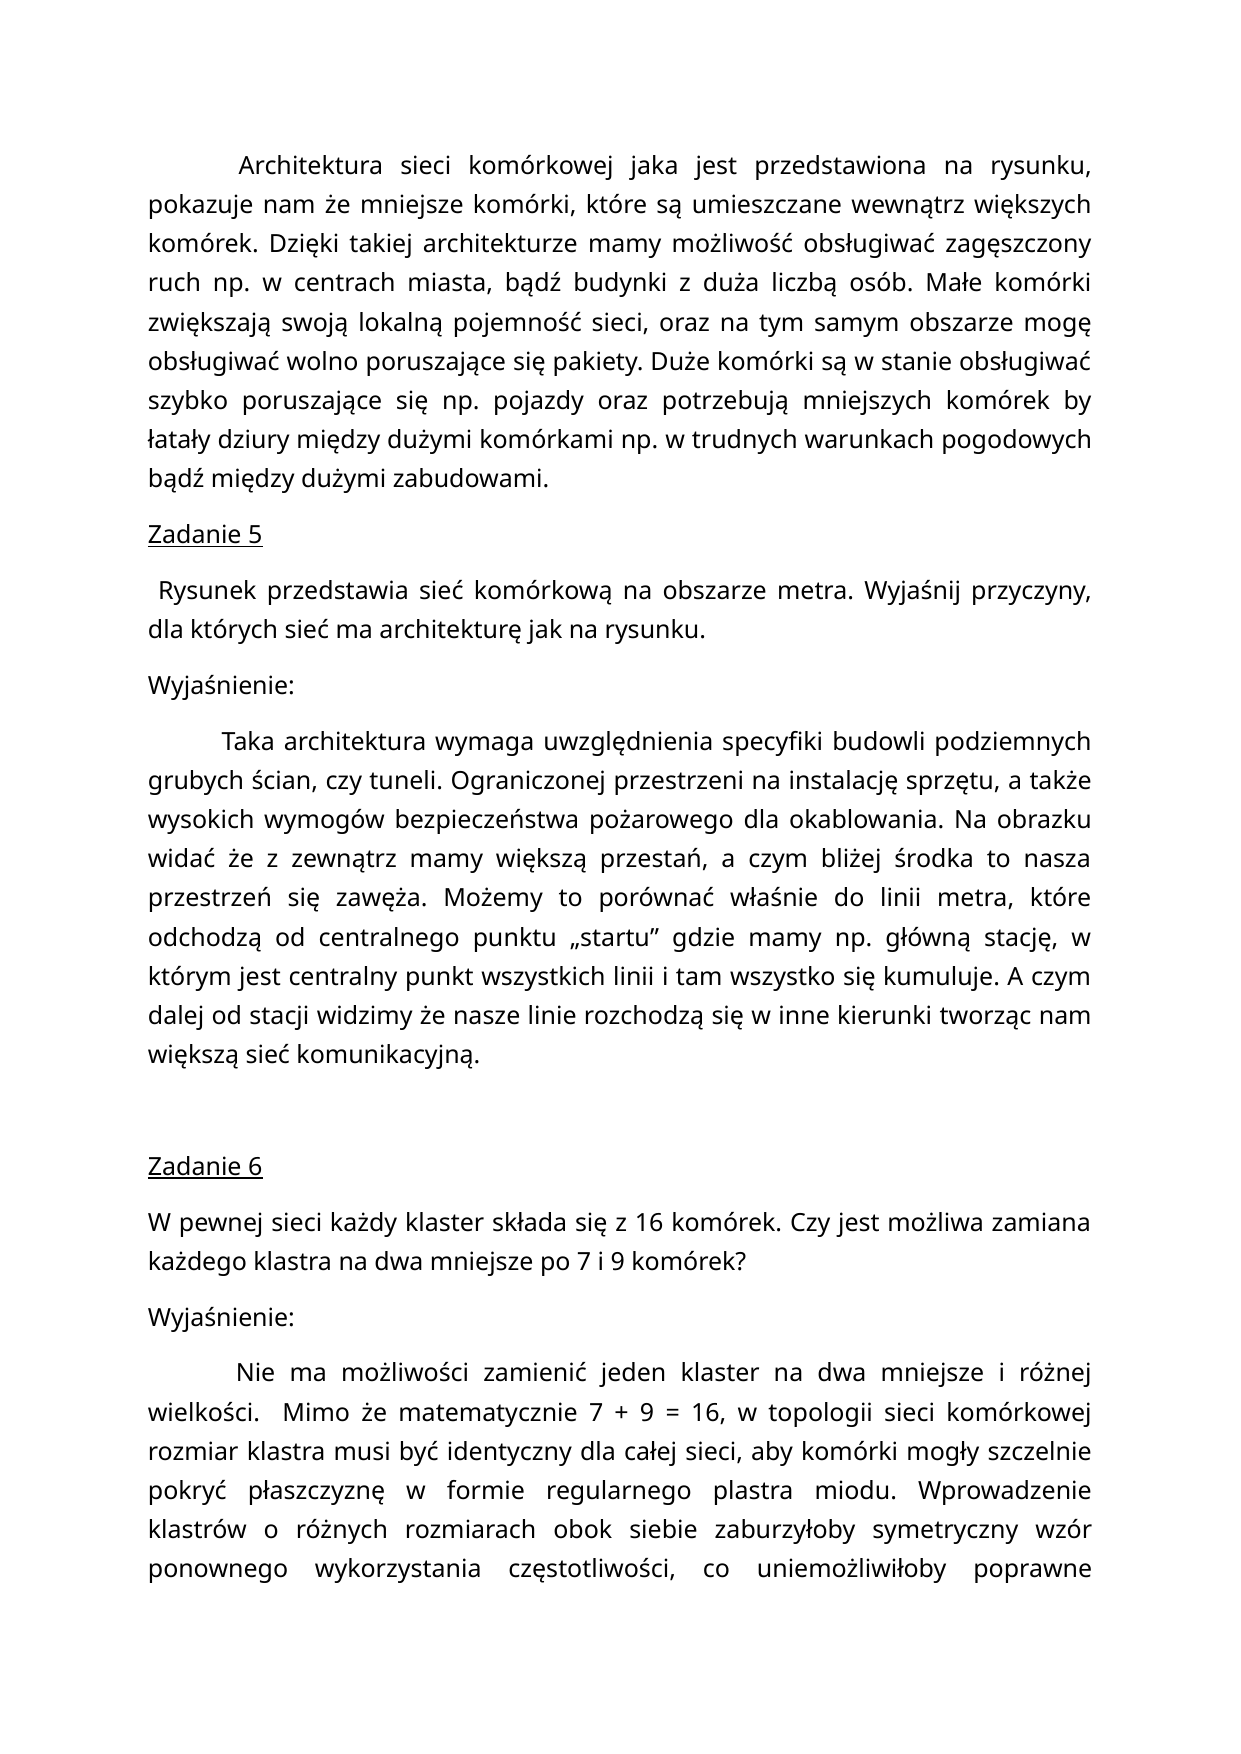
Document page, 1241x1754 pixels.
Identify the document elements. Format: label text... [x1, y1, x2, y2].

text Rysunek przedstawia sieć komórkową na obszarze metra. Wyjaśnij przyczyny, dla których sieć ma architekturę jak na rysunku. [148, 573, 1093, 646]
text Wyjaśnienie: [148, 1299, 1093, 1333]
text Taka architektura wymaga uwzględnienia specyfiki budowli podziemnych grubych ścian, czy tuneli. Ograniczonej przestrzeni na instalację sprzętu, a także wysokich wymogów bezpieczeństwa pożarowego dla okablowania. Na obrazku widać że z zewnątrz mamy większą przestań, a czym bliżej środka to nasza przestrzeń się zawęża. Możemy to porównać właśnie do linii metra, które odchodzą od centralnego punktu „startu” gdzie mamy np. główną stację, w którym jest centralny punkt wszystkich linii i tam wszystko się kumuluje. A czym dalej od stacji widzimy że nasze linie rozchodzą się w inne kierunki tworząc nam większą sieć komunikacyjną. [148, 723, 1093, 1071]
text Zadanie 6 [148, 1148, 1093, 1182]
text Wyjaśnienie: [148, 668, 1093, 702]
text W pewnej sieci każdy klaster składa się z 16 komórek. Czy jest możliwa zamiana każdego klastra na dwa mniejsze po 7 i 9 komórek? [148, 1204, 1093, 1277]
text Zadanie 5 [148, 517, 1093, 551]
text Nie ma możliwości zamienić jeden klaster na dwa mniejsze i różnej wielkości. Mimo że matematycznie 7 + 9 = 16, w topologii sieci komórkowej rozmiar klastra musi być identyczny dla całej sieci, aby komórki mogły szczelnie pokryć płaszczyznę w formie regularnego plastra miodu. Wprowadzenie klastrów o różnych rozmiarach obok siebie zaburzyłoby symetryczny wzór ponownego wykorzystania częstotliwości, co uniemożliwiłoby poprawne [148, 1355, 1093, 1585]
text Architektura sieci komórkowej jaka jest przedstawiona na rysunku, pokazuje nam że mniejsze komórki, które są umieszczane wewnątrz większych komórek. Dzięki takiej architekturze mamy możliwość obsługiwać zagęszczony ruch np. w centrach miasta, bądź budynki z duża liczbą osób. Małe komórki zwiększają swoją lokalną pojemność sieci, oraz na tym samym obszarze mogę obsługiwać wolno poruszające się pakiety. Duże komórki są w stanie obsługiwać szybko poruszające się np. pojazdy oraz potrzebują mniejszych komórek by łatały dziury między dużymi komórkami np. w trudnych warunkach pogodowych bądź między dużymi zabudowami. [148, 148, 1093, 495]
